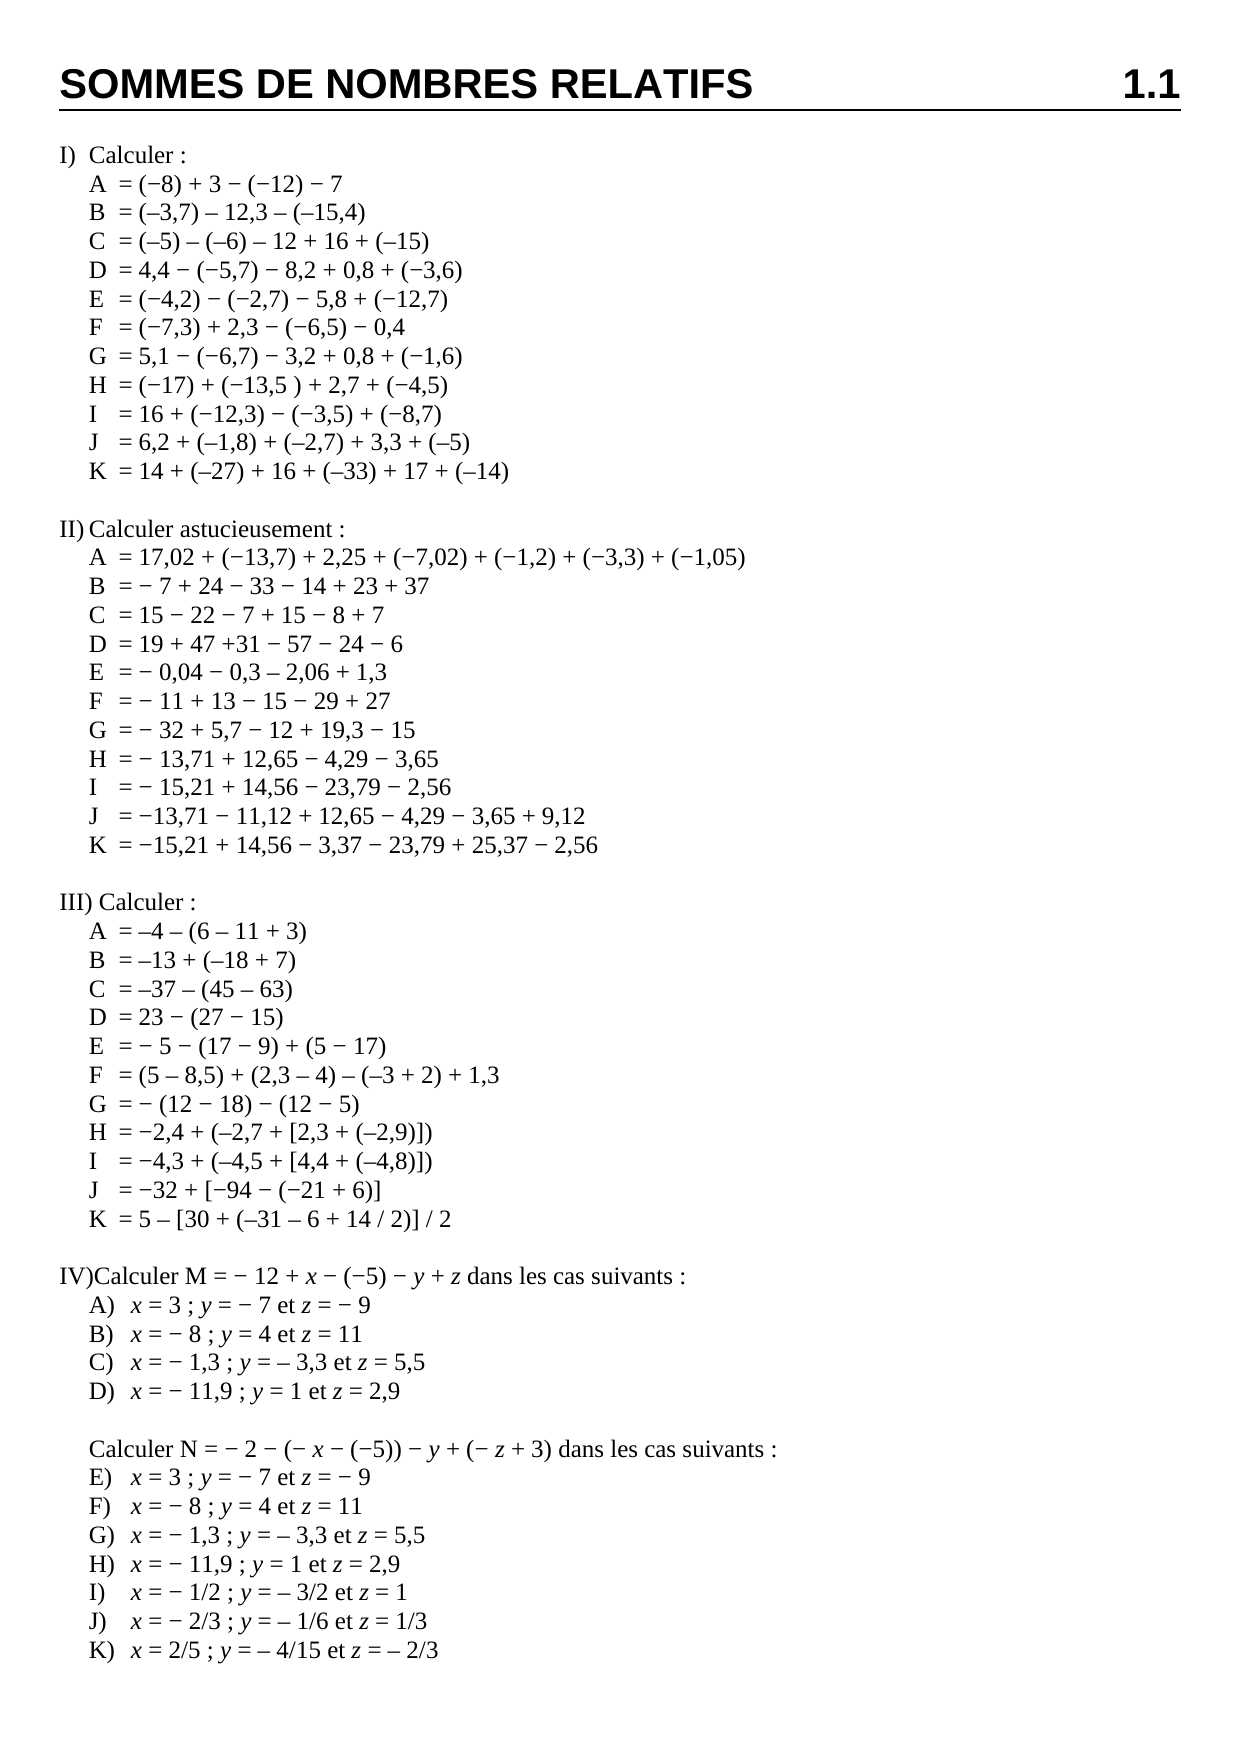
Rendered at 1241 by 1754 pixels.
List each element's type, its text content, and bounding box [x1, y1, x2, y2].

text F) x = − 8 ; y = 4 et z = 11 [88, 1491, 1181, 1520]
list = 5,1 − (−6,7) − 3,2 + 0,8 + (−1,6) [89, 341, 1181, 370]
list = 16 + (−12,3) − (−3,5) + (−8,7) [89, 399, 1181, 427]
list = −4,3 + (–4,5 + [4,4 + (–4,8)]) [89, 1146, 1181, 1175]
text I) Calculer : [59, 140, 1181, 169]
text B) x = − 8 ; y = 4 et z = 11 [88, 1319, 1181, 1347]
list = 5 – [30 + (–31 – 6 + 14 / 2)] / 2 [89, 1204, 1181, 1232]
list = − (12 − 18) − (12 − 5) [89, 1089, 1181, 1117]
list = 15 − 22 − 7 + 15 − 8 + 7 [89, 600, 1181, 629]
list = –37 – (45 – 63) [89, 974, 1181, 1002]
list = −32 + [−94 − (−21 + 6)] [89, 1175, 1181, 1204]
list = 6,2 + (–1,8) + (–2,7) + 3,3 + (–5) [89, 427, 1181, 456]
text D) x = − 11,9 ; y = 1 et z = 2,9 [88, 1376, 1181, 1405]
list = − 11 + 13 − 15 − 29 + 27 [89, 686, 1181, 715]
list = − 13,71 + 12,65 − 4,29 − 3,65 [89, 744, 1181, 772]
text J) x = − 2/3 ; y = – 1/6 et z = 1/3 [88, 1606, 1181, 1635]
list = −15,21 + 14,56 − 3,37 − 23,79 + 25,37 − 2,56 [89, 830, 1181, 859]
text G) x = − 1,3 ; y = – 3,3 et z = 5,5 [88, 1520, 1181, 1549]
list = −13,71 − 11,12 + 12,65 − 4,29 − 3,65 + 9,12 [89, 801, 1181, 830]
list = 17,02 + (−13,7) + 2,25 + (−7,02) + (−1,2) + (−3,3) + (−1,05) [89, 542, 1181, 571]
text III) Calculer : [59, 887, 1181, 916]
text II) Calculer astucieusement : [59, 514, 1181, 542]
list = − 15,21 + 14,56 − 23,79 − 2,56 [89, 772, 1181, 801]
text I) x = − 1/2 ; y = – 3/2 et z = 1 [88, 1577, 1181, 1606]
text E) x = 3 ; y = − 7 et z = − 9 [88, 1462, 1181, 1491]
list = 23 − (27 − 15) [89, 1002, 1181, 1031]
list = (−7,3) + 2,3 − (−6,5) − 0,4 [89, 312, 1181, 341]
list = −2,4 + (–2,7 + [2,3 + (–2,9)]) [89, 1117, 1181, 1146]
list = (–5) – (–6) – 12 + 16 + (–15) [89, 226, 1181, 255]
text IV)Calculer M = − 12 + x − (−5) − y + z dans les cas suivants : [59, 1261, 1181, 1290]
list = − 0,04 − 0,3 – 2,06 + 1,3 [89, 657, 1181, 686]
subtitle Sommes de Nombres relatifs 1.1 [59, 59, 1181, 109]
text A) x = 3 ; y = − 7 et z = − 9 [88, 1290, 1181, 1319]
text K) x = 2/5 ; y = – 4/15 et z = – 2/3 [88, 1635, 1181, 1664]
list = –13 + (–18 + 7) [89, 945, 1181, 974]
list = − 32 + 5,7 − 12 + 19,3 − 15 [89, 715, 1181, 744]
list = (–3,7) – 12,3 – (–15,4) [89, 197, 1181, 226]
list = 14 + (–27) + 16 + (–33) + 17 + (–14) [89, 456, 1181, 485]
list = − 7 + 24 − 33 − 14 + 23 + 37 [89, 571, 1181, 600]
list = 19 + 47 +31 − 57 − 24 − 6 [89, 629, 1181, 657]
list = (−4,2) − (−2,7) − 5,8 + (−12,7) [89, 284, 1181, 312]
list = (−17) + (−13,5 ) + 2,7 + (−4,5) [89, 370, 1181, 399]
list = (5 – 8,5) + (2,3 – 4) – (–3 + 2) + 1,3 [89, 1060, 1181, 1089]
list = (−8) + 3 − (−12) − 7 [89, 169, 1181, 197]
list = –4 – (6 – 11 + 3) [89, 916, 1181, 945]
text C) x = − 1,3 ; y = – 3,3 et z = 5,5 [88, 1347, 1181, 1376]
list = 4,4 − (−5,7) − 8,2 + 0,8 + (−3,6) [89, 255, 1181, 284]
text H) x = − 11,9 ; y = 1 et z = 2,9 [88, 1549, 1181, 1577]
text Calculer N = − 2 − (− x − (−5)) − y + (− z + 3) dans les cas suivants : [89, 1434, 1181, 1462]
list = − 5 − (17 − 9) + (5 − 17) [89, 1031, 1181, 1060]
